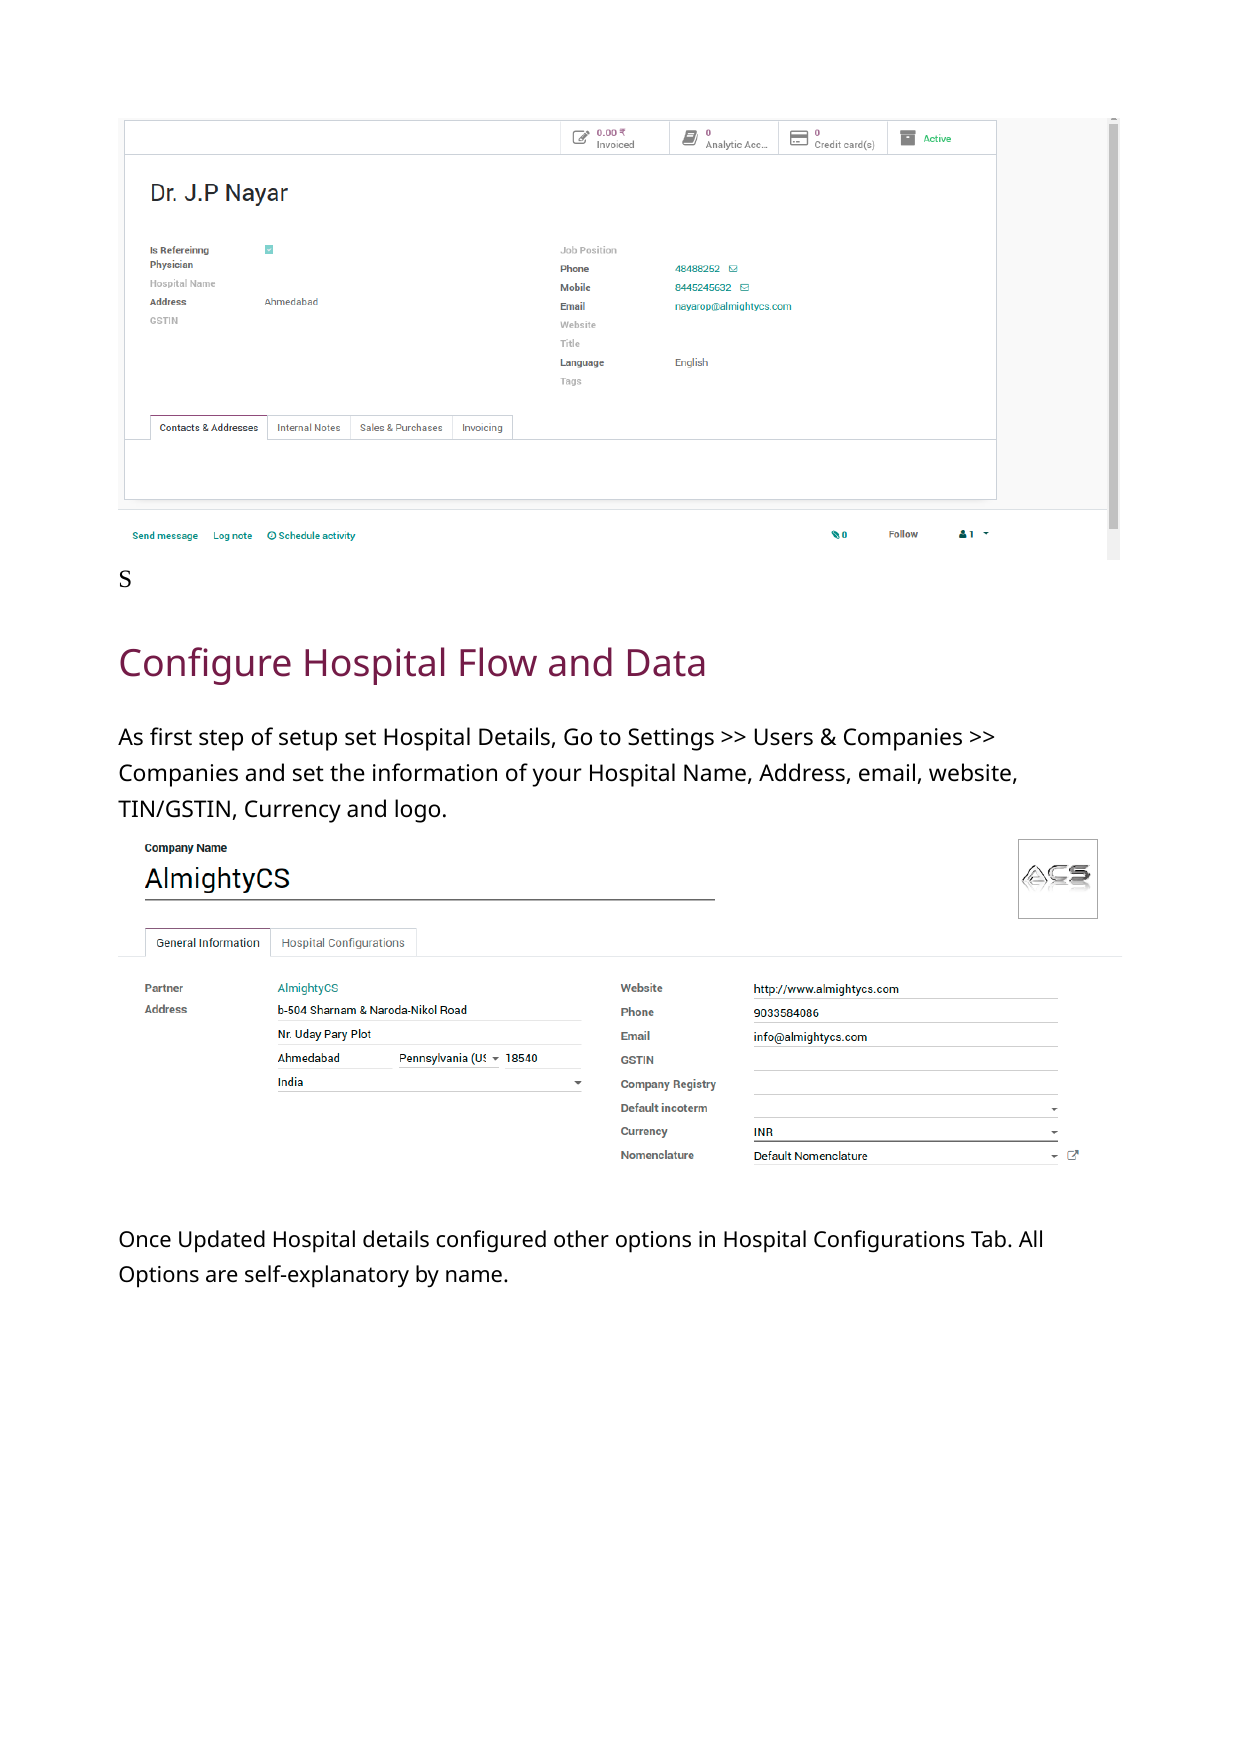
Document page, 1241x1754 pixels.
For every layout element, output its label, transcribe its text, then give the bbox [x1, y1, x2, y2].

text Once Updated Hospital details configured other options in Hospital Configurations Tab. All Options are self-explanatory by name. [118, 1224, 1122, 1288]
picture [118, 118, 1123, 560]
picture [118, 828, 1123, 1173]
subtitle Configure Hospital Flow and Data [118, 637, 1122, 688]
text As first step of setup set Hospital Details, Go to Settings >> Users & Companies >> Companies and set the information of your Hospital Name, Address, email, website, TIN/GSTIN, Currency and logo. [118, 721, 1122, 824]
text S [118, 560, 1122, 593]
